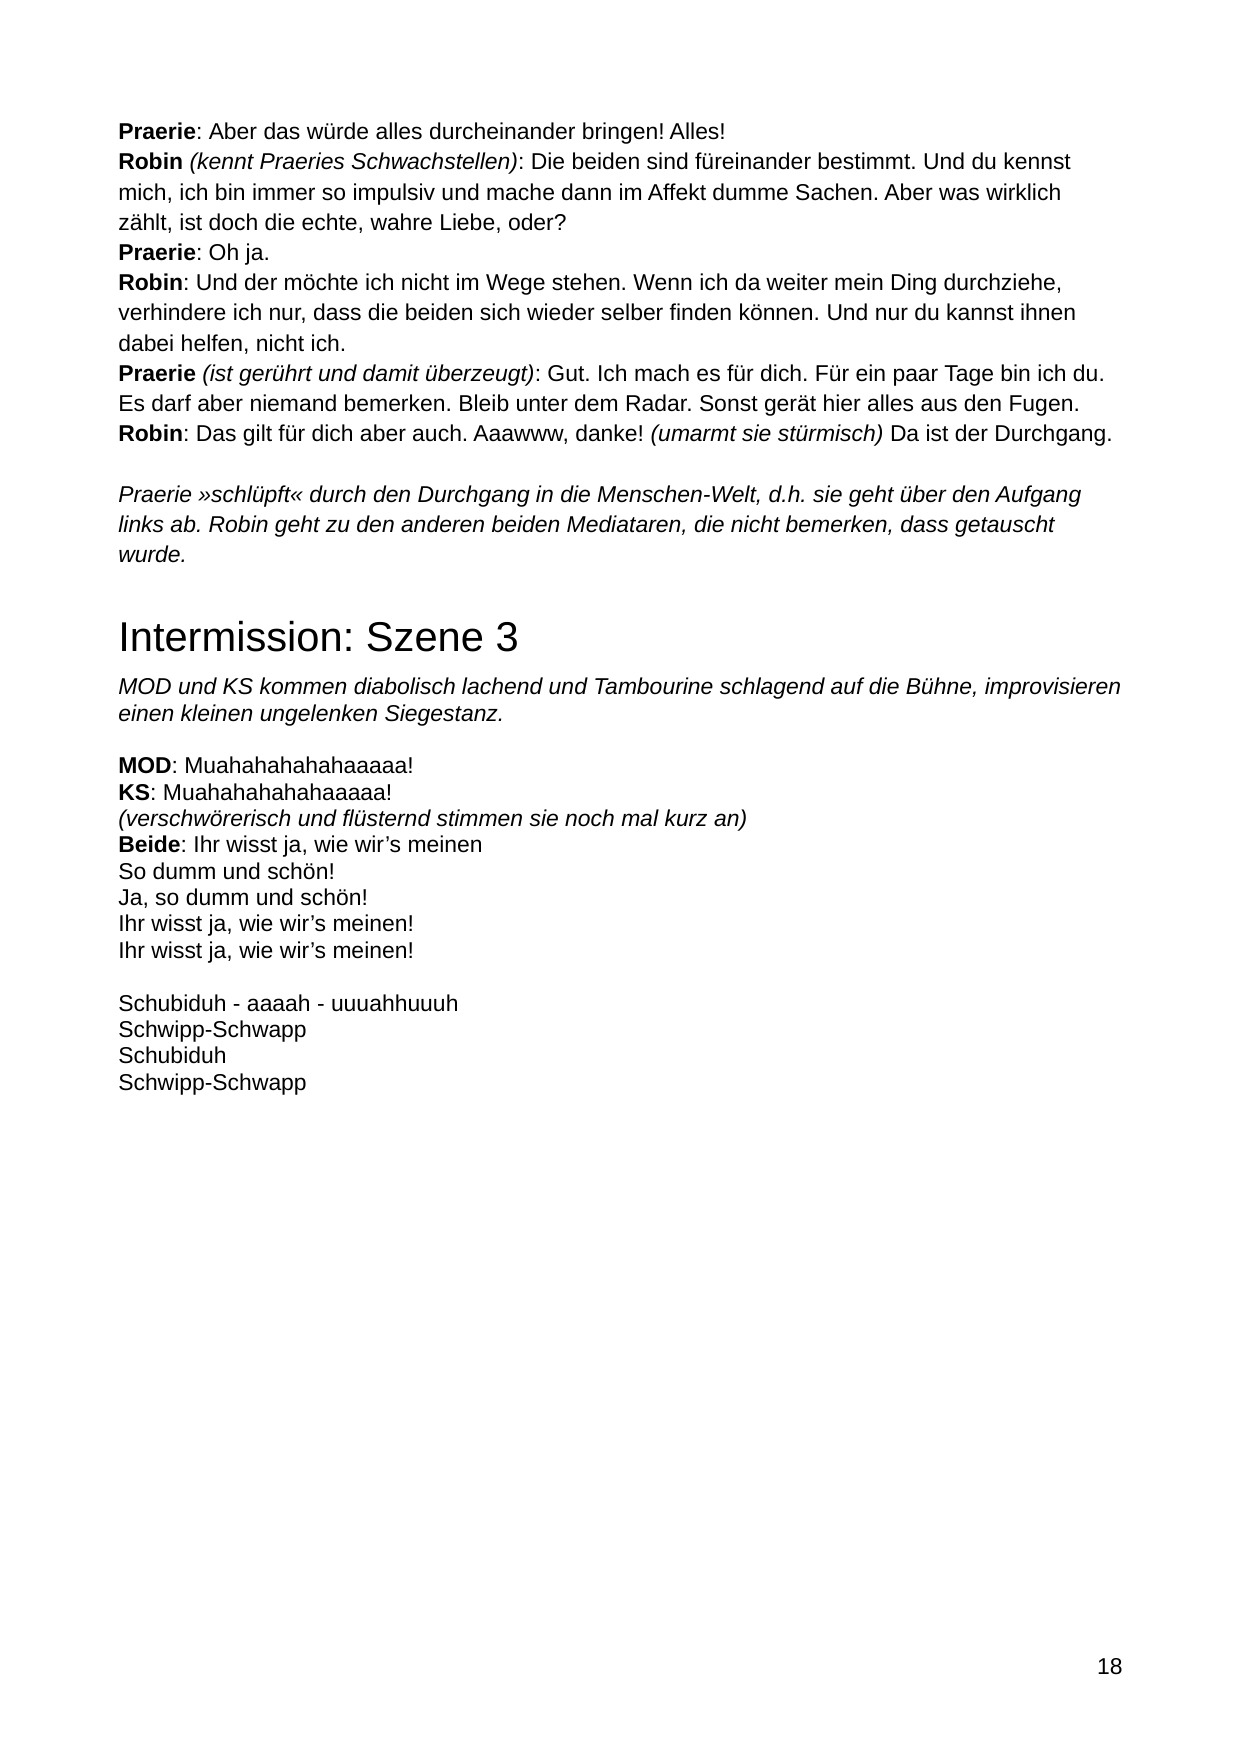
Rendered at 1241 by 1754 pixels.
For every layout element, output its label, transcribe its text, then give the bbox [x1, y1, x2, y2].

text Robin: Das gilt für dich aber auch. Aaawww, danke! (umarmt sie stürmisch) Da ist der Durchgang. [118, 420, 1122, 446]
text Ihr wisst ja, wie wir’s meinen! [118, 910, 1122, 937]
text KS: Muahahahahahaaaaa! [118, 779, 1122, 805]
text Schubiduh [118, 1042, 1122, 1068]
text Schubiduh - aaaah - uuuahhuuuh [118, 989, 1122, 1016]
text MOD und KS kommen diabolisch lachend und Tambourine schlagend auf die Bühne, improvisieren einen kleinen ungelenken Siegestanz. [118, 673, 1122, 726]
text Ja, so dumm und schön! [118, 884, 1122, 910]
text Robin: Und der möchte ich nicht im Wege stehen. Wenn ich da weiter mein Ding durchziehe, verhindere ich nur, dass die beiden sich wieder selber finden können. Und nur du kannst ihnen dabei helfen, nicht ich. [118, 269, 1122, 356]
text Praerie (ist gerührt und damit überzeugt): Gut. Ich mach es für dich. Für ein paar Tage bin ich du. Es darf aber niemand bemerken. Bleib unter dem Radar. Sonst gerät hier alles aus den Fugen. [118, 360, 1122, 416]
text Beide: Ihr wisst ja, wie wir’s meinen [118, 831, 1122, 858]
text Praerie: Aber das würde alles durcheinander bringen! Alles! [118, 118, 1122, 144]
text Schwipp-Schwapp [118, 1016, 1122, 1042]
text Ihr wisst ja, wie wir’s meinen! [118, 937, 1122, 963]
text Robin (kennt Praeries Schwachstellen): Die beiden sind füreinander bestimmt. Und du kennst mich, ich bin immer so impulsiv und mache dann im Affekt dumme Sachen. Aber was wirklich zählt, ist doch die echte, wahre Liebe, oder? [118, 148, 1122, 235]
text MOD: Muahahahahahaaaaa! [118, 752, 1122, 779]
text (verschwörerisch und flüsternd stimmen sie noch mal kurz an) [118, 805, 1122, 831]
text Praerie: Oh ja. [118, 239, 1122, 265]
text Schwipp-Schwapp [118, 1068, 1122, 1095]
text Praerie »schlüpft« durch den Durchgang in die Menschen-Welt, d.h. sie geht über den Aufgang links ab. Robin geht zu den anderen beiden Mediataren, die nicht bemerken, dass getauscht wurde. [118, 481, 1122, 567]
subtitle Intermission: Szene 3 [118, 613, 1122, 661]
text So dumm und schön! [118, 858, 1122, 884]
